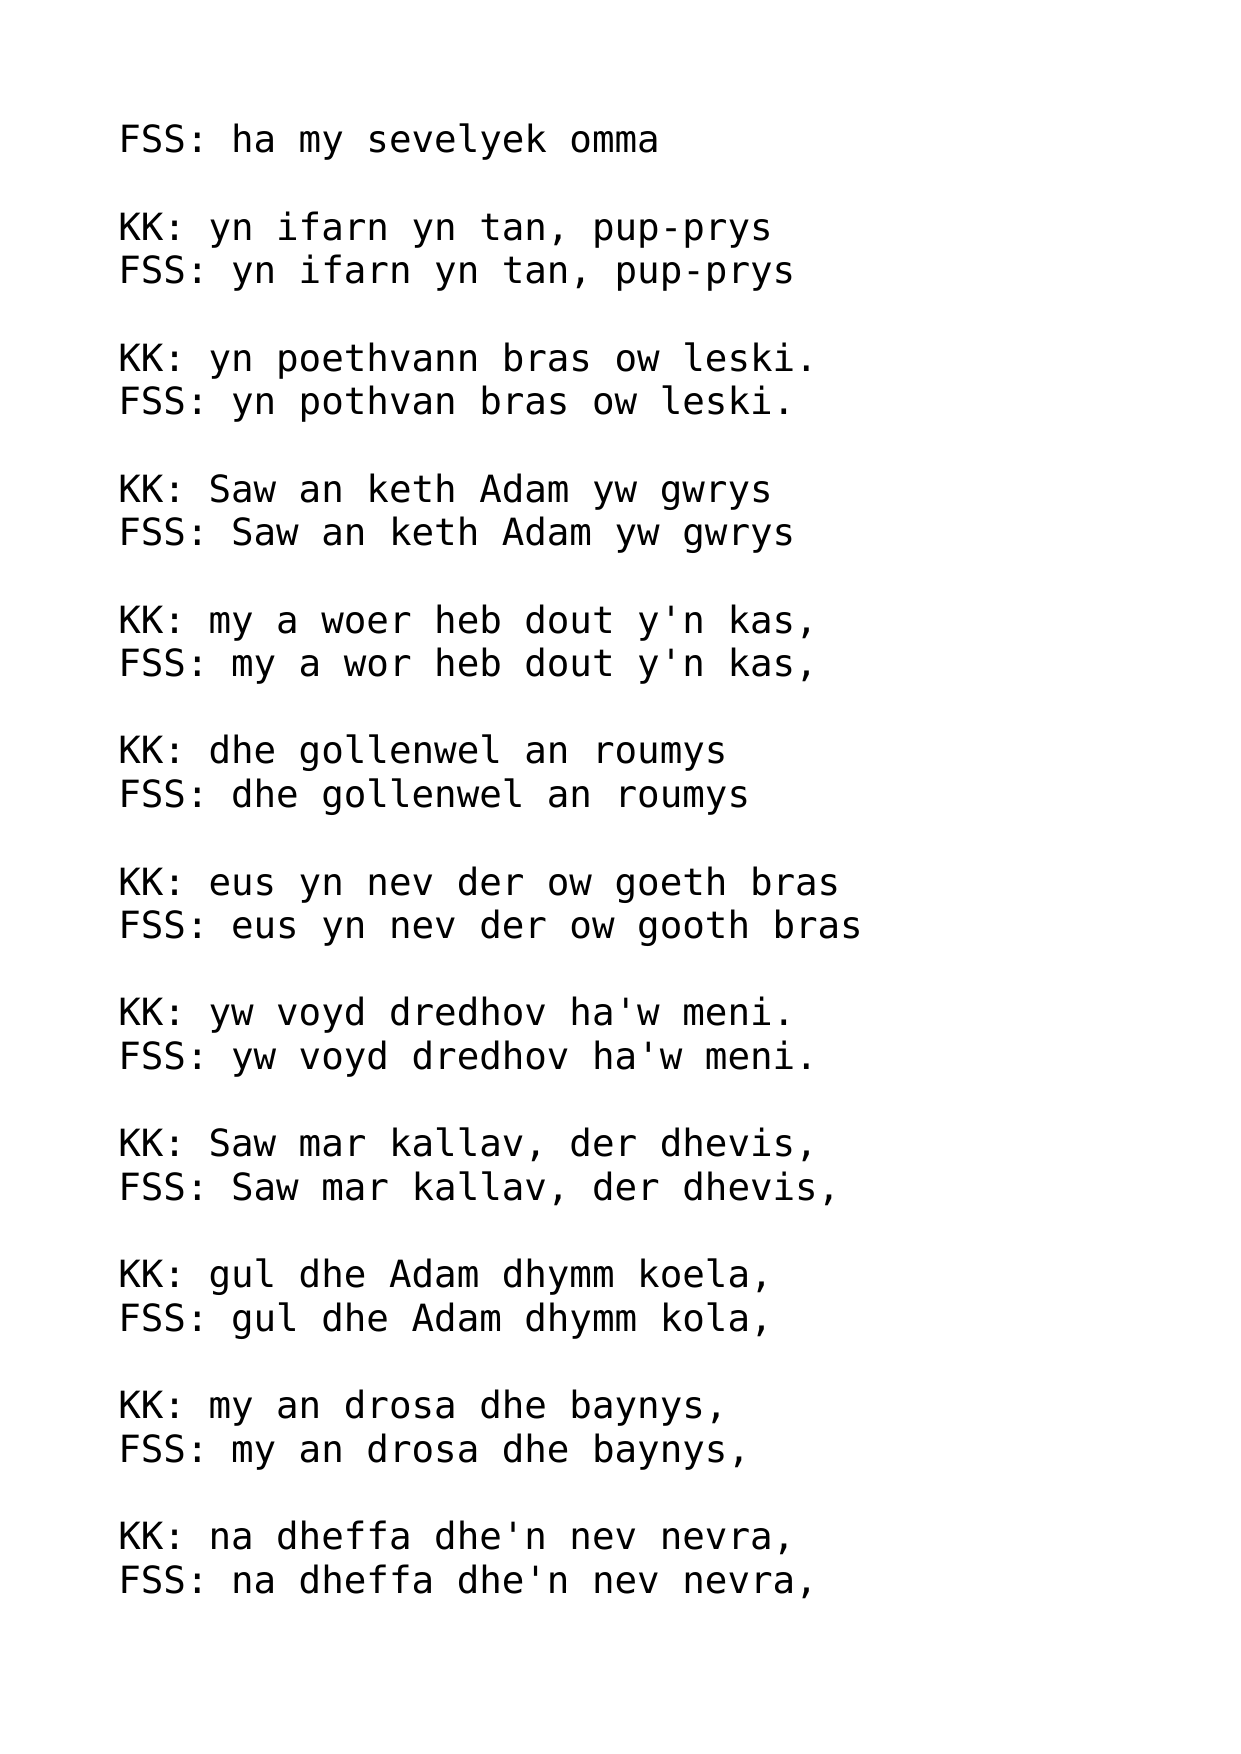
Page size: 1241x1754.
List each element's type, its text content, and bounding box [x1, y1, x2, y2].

text FSS: my an drosa dhe baynys, [118, 1427, 1122, 1471]
text KK: yn poethvann bras ow leski. [118, 336, 1122, 380]
text FSS: gul dhe Adam dhymm kola, [118, 1297, 1122, 1340]
text KK: dhe gollenwel an roumys [118, 729, 1122, 773]
text FSS: dhe gollenwel an roumys [118, 773, 1122, 816]
text KK: gul dhe Adam dhymm koela, [118, 1253, 1122, 1297]
text KK: my a woer heb dout y'n kas, [118, 598, 1122, 642]
text KK: Saw an keth Adam yw gwrys [118, 467, 1122, 511]
text KK: yw voyd dredhov ha'w meni. [118, 991, 1122, 1035]
text FSS: yn pothvan bras ow leski. [118, 380, 1122, 424]
text FSS: na dheffa dhe'n nev nevra, [118, 1558, 1122, 1602]
text FSS: eus yn nev der ow gooth bras [118, 904, 1122, 947]
text KK: my an drosa dhe baynys, [118, 1384, 1122, 1427]
text FSS: yw voyd dredhov ha'w meni. [118, 1035, 1122, 1078]
text KK: eus yn nev der ow goeth bras [118, 860, 1122, 904]
text FSS: yn ifarn yn tan, pup-prys [118, 249, 1122, 293]
text FSS: ha my sevelyek omma [118, 118, 1122, 162]
text KK: yn ifarn yn tan, pup-prys [118, 205, 1122, 249]
text FSS: Saw mar kallav, der dhevis, [118, 1166, 1122, 1209]
text KK: Saw mar kallav, der dhevis, [118, 1122, 1122, 1166]
text FSS: my a wor heb dout y'n kas, [118, 642, 1122, 686]
text FSS: Saw an keth Adam yw gwrys [118, 511, 1122, 554]
text KK: na dheffa dhe'n nev nevra, [118, 1515, 1122, 1558]
